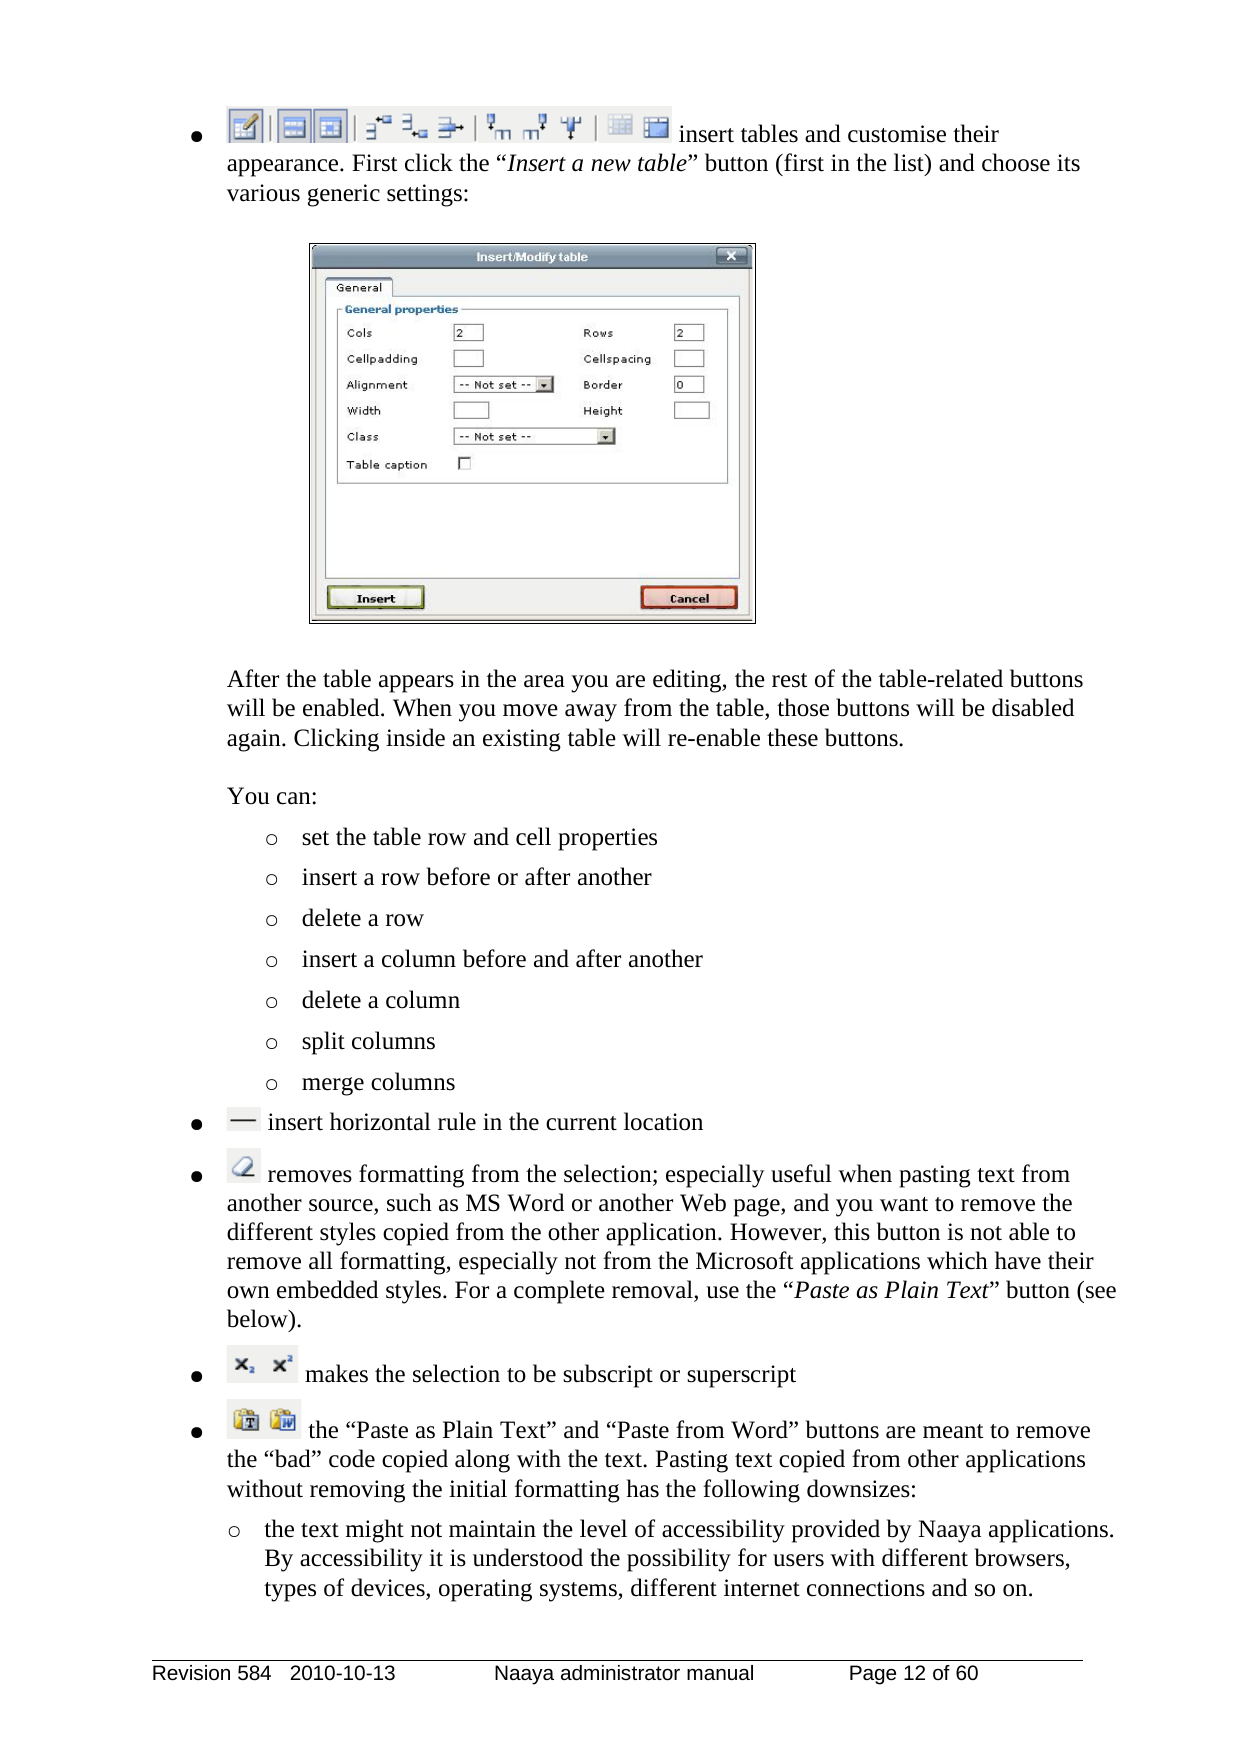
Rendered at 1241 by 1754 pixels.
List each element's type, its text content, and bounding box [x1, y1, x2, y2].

list insert horizontal rule in the current location [189, 1107, 1120, 1136]
picture [311, 245, 753, 621]
list delete a column [264, 985, 1120, 1014]
list After the table appears in the area you are editing, the rest of the table-related buttons will be enabled. When you move away from the table, those buttons will be disabled again. Clicking inside an existing table will re-enable these buttons. You can: [189, 664, 1120, 809]
picture [226, 1399, 302, 1439]
list split columns [264, 1026, 1120, 1054]
list makes the selection to be subscript or superscript [189, 1345, 1120, 1388]
list insert tables and customise their appearance. First click the “Insert a new table” button (first in the list) and choose its various generic settings: [189, 107, 1120, 236]
list merge columns [264, 1066, 1120, 1095]
list the text might not maintain the level of accessibility provided by Naaya applications. By accessibility it is understood the possibility for users with different browsers, types of devices, operating systems, different internet connections and so on. [227, 1514, 1120, 1601]
picture [226, 106, 672, 143]
picture [226, 1148, 261, 1183]
picture [226, 1345, 299, 1383]
list insert a row before or after another [264, 862, 1120, 891]
list insert a column before and after another [264, 944, 1120, 973]
list removes formatting from the selection; especially useful when pasting text from another source, such as MS Word or another Web page, and you want to remove the different styles copied from the other application. However, this button is not able to remove all formatting, especially not from the Microsoft applications which have their own embedded styles. For a complete removal, use the “Paste as Plain Text” button (see below). [189, 1148, 1120, 1333]
picture [226, 1107, 261, 1131]
list the “Paste as Plain Text” and “Paste from Word” buttons are meant to remove the “bad” code copied along with the text. Pasting text copied from other applications without removing the initial formatting has the following downsizes: [189, 1400, 1120, 1502]
list set the table row and cell properties [264, 821, 1120, 850]
list delete a row [264, 903, 1120, 932]
